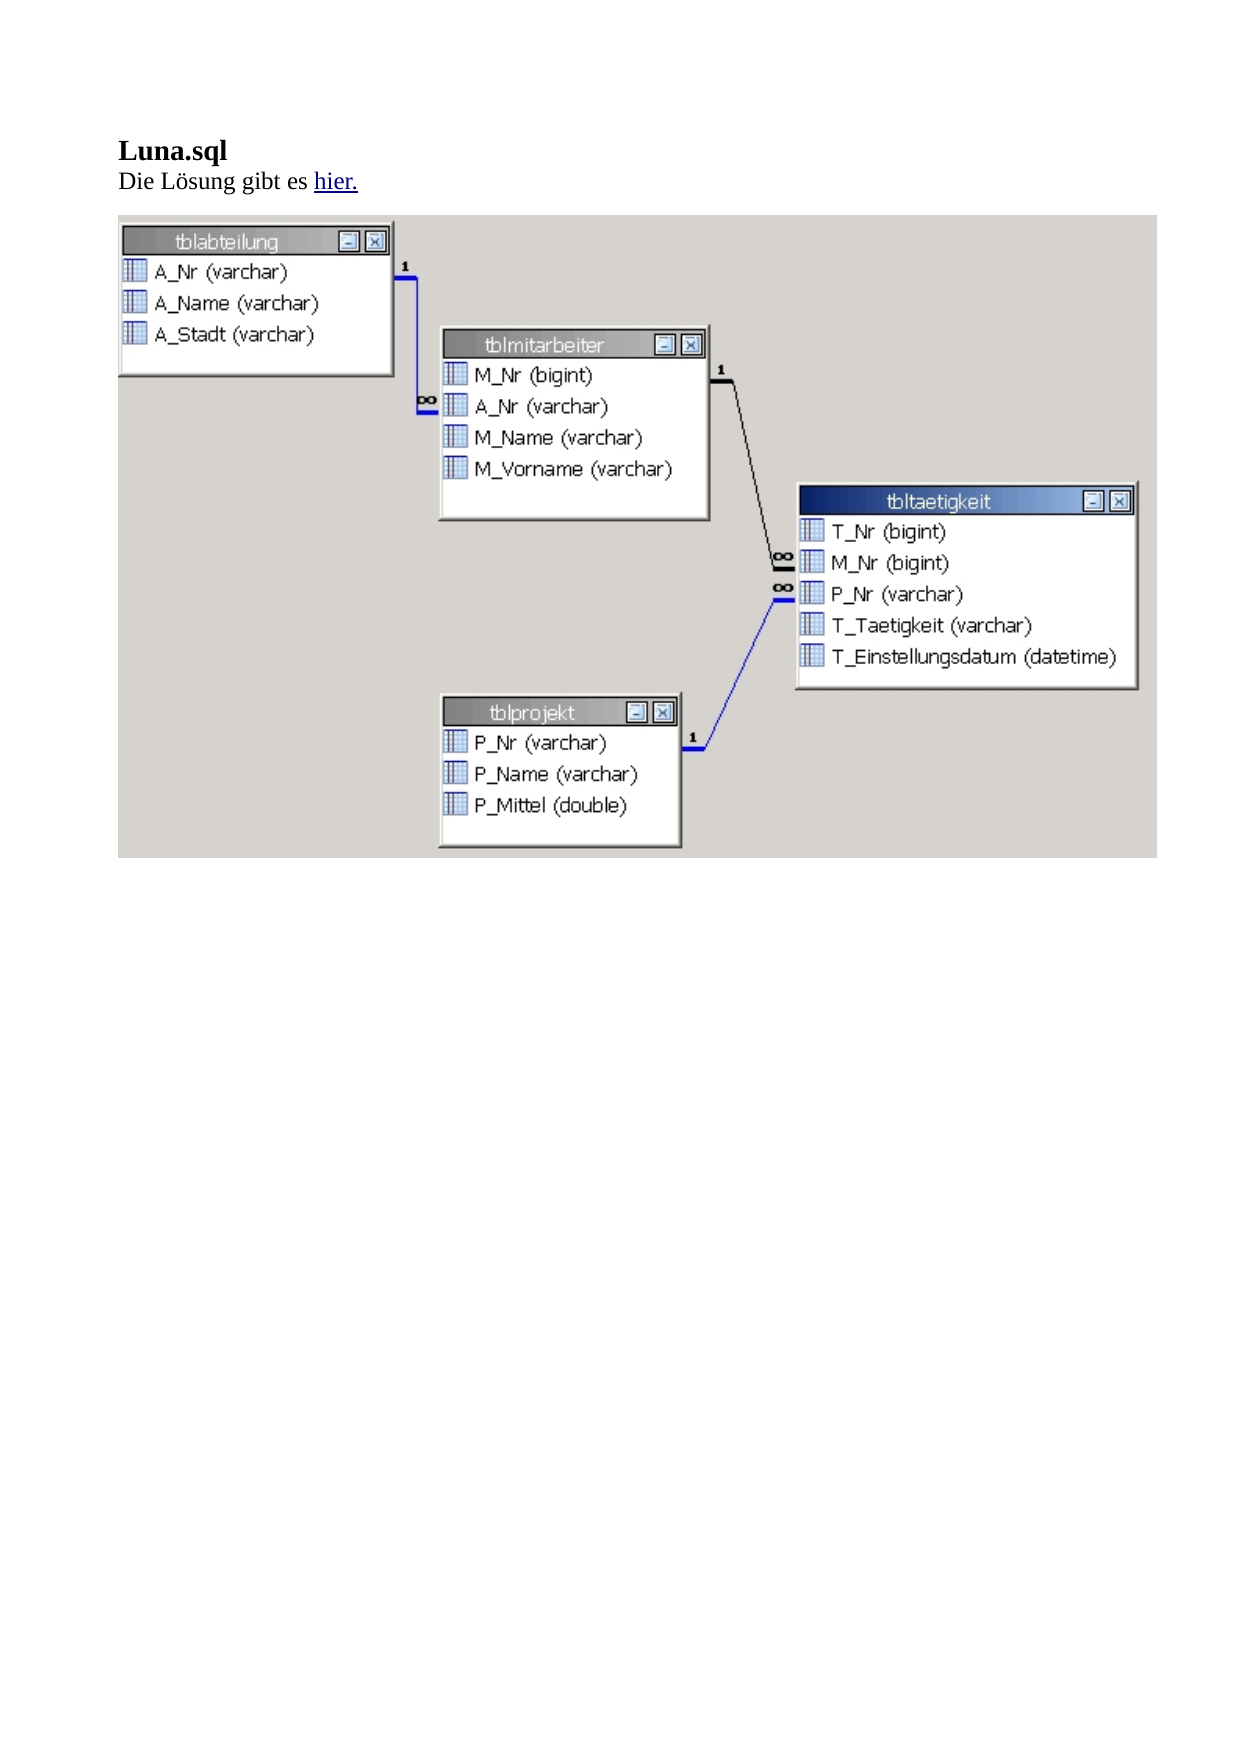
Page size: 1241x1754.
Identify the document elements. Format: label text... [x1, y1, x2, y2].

subtitle Luna.sql [118, 133, 1122, 166]
text Die Lösung gibt es hier. [118, 166, 1122, 195]
